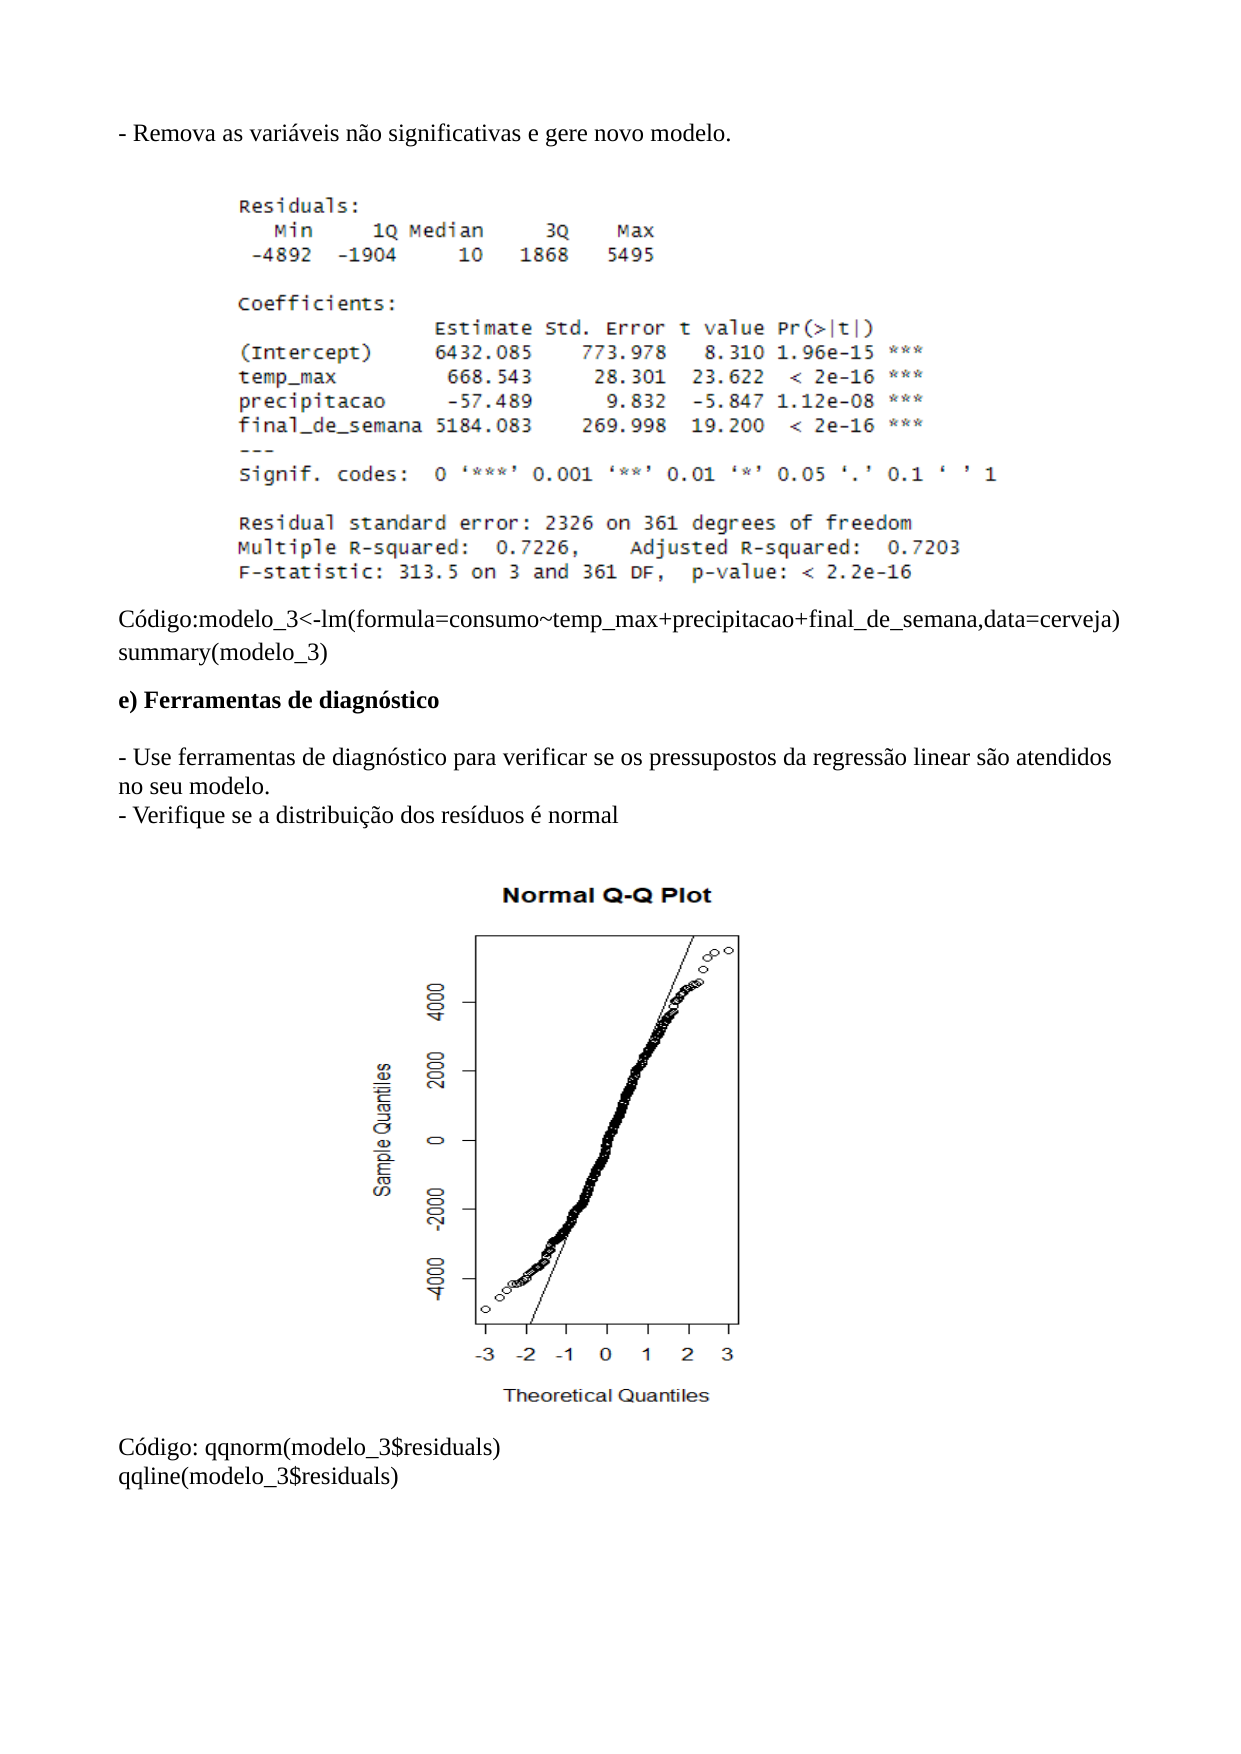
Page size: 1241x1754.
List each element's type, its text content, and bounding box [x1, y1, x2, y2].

text e) Ferramentas de diagnóstico [118, 685, 1122, 714]
text - Use ferramentas de diagnóstico para verificar se os pressupostos da regressão linear são atendidos no seu modelo. [118, 742, 1122, 800]
text Código:modelo_3<-lm(formula=consumo~temp_max+precipitacao+final_de_semana,data=cerveja) summary(modelo_3) [118, 166, 1122, 666]
text - Remova as variáveis não significativas e gere novo modelo. [118, 118, 1122, 147]
picture [365, 853, 796, 1427]
text - Verifique se a distribuição dos resíduos é normal [118, 800, 1122, 829]
text Código: qqnorm(modelo_3$residuals) qqline(modelo_3$residuals) [118, 1432, 1122, 1490]
picture [233, 184, 1007, 600]
